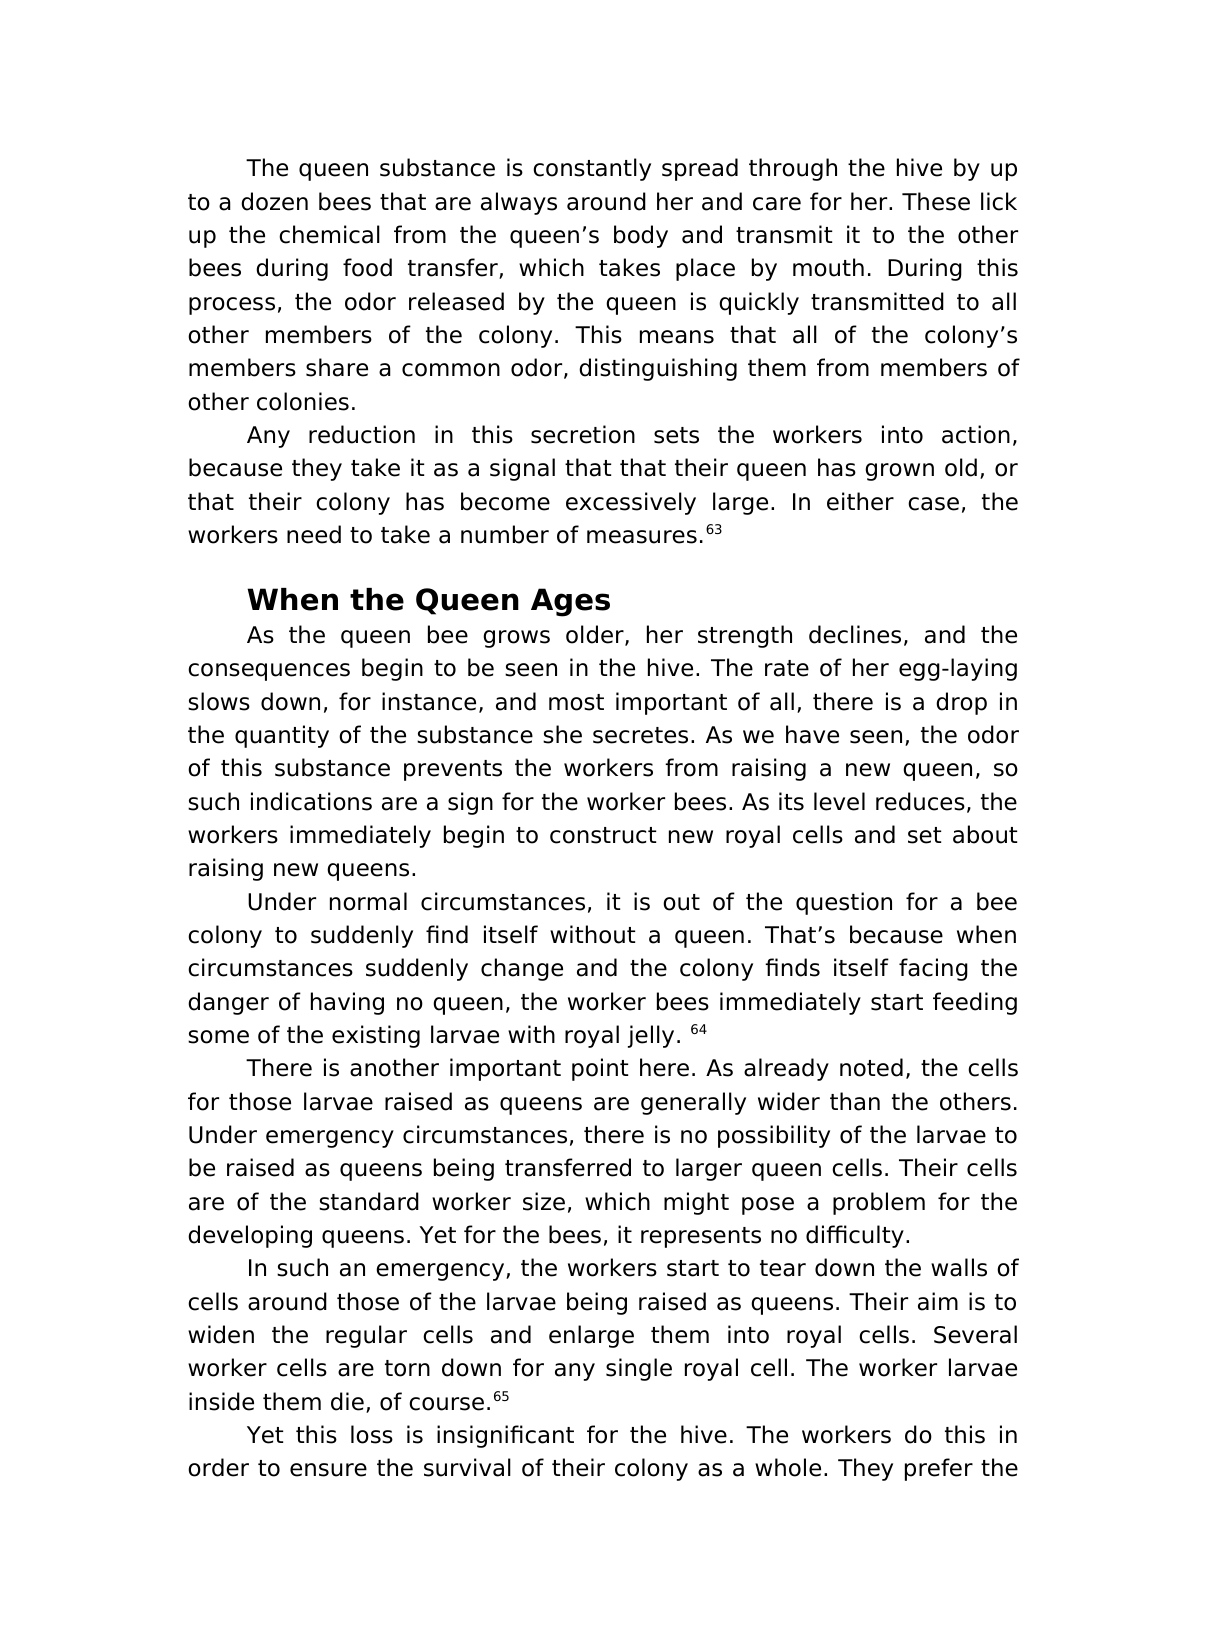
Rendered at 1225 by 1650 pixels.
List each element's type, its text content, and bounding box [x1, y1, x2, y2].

text When the Queen Ages [187, 583, 1020, 617]
text Under normal circumstances, it is out of the question for a bee colony to suddenly find itself without a queen. That’s because when circumstances suddenly change and the colony finds itself facing the danger of having no queen, the worker bees immediately start feeding some of the existing larvae with royal jelly. 64 [187, 883, 1020, 1050]
text There is another important point here. As already noted, the cells for those larvae raised as queens are generally wider than the others. Under emergency circumstances, there is no possibility of the larvae to be raised as queens being transferred to larger queen cells. Their cells are of the standard worker size, which might pose a problem for the developing queens. Yet for the bees, it represents no difficulty. [187, 1050, 1020, 1250]
text Any reduction in this secretion sets the workers into action, because they take it as a signal that that their queen has grown old, or that their colony has become excessively large. In either case, the workers need to take a number of measures.63 [187, 417, 1020, 550]
text As the queen bee grows older, her strength declines, and the consequences begin to be seen in the hive. The rate of her egg-laying slows down, for instance, and most important of all, there is a drop in the quantity of the substance she secretes. As we have seen, the odor of this substance prevents the workers from raising a new queen, so such indications are a sign for the worker bees. As its level reduces, the workers immediately begin to construct new royal cells and set about raising new queens. [187, 617, 1020, 883]
text The queen substance is constantly spread through the hive by up to a dozen bees that are always around her and care for her. These lick up the chemical from the queen’s body and transmit it to the other bees during food transfer, which takes place by mouth. During this process, the odor released by the queen is quickly transmitted to all other members of the colony. This means that all of the colony’s members share a common odor, distinguishing them from members of other colonies. [187, 150, 1020, 417]
text Yet this loss is insignificant for the hive. The workers do this in order to ensure the survival of their colony as a whole. They prefer the [187, 1417, 1020, 1483]
text In such an emergency, the workers start to tear down the walls of cells around those of the larvae being raised as queens. Their aim is to widen the regular cells and enlarge them into royal cells. Several worker cells are torn down for any single royal cell. The worker larvae inside them die, of course.65 [187, 1250, 1020, 1417]
